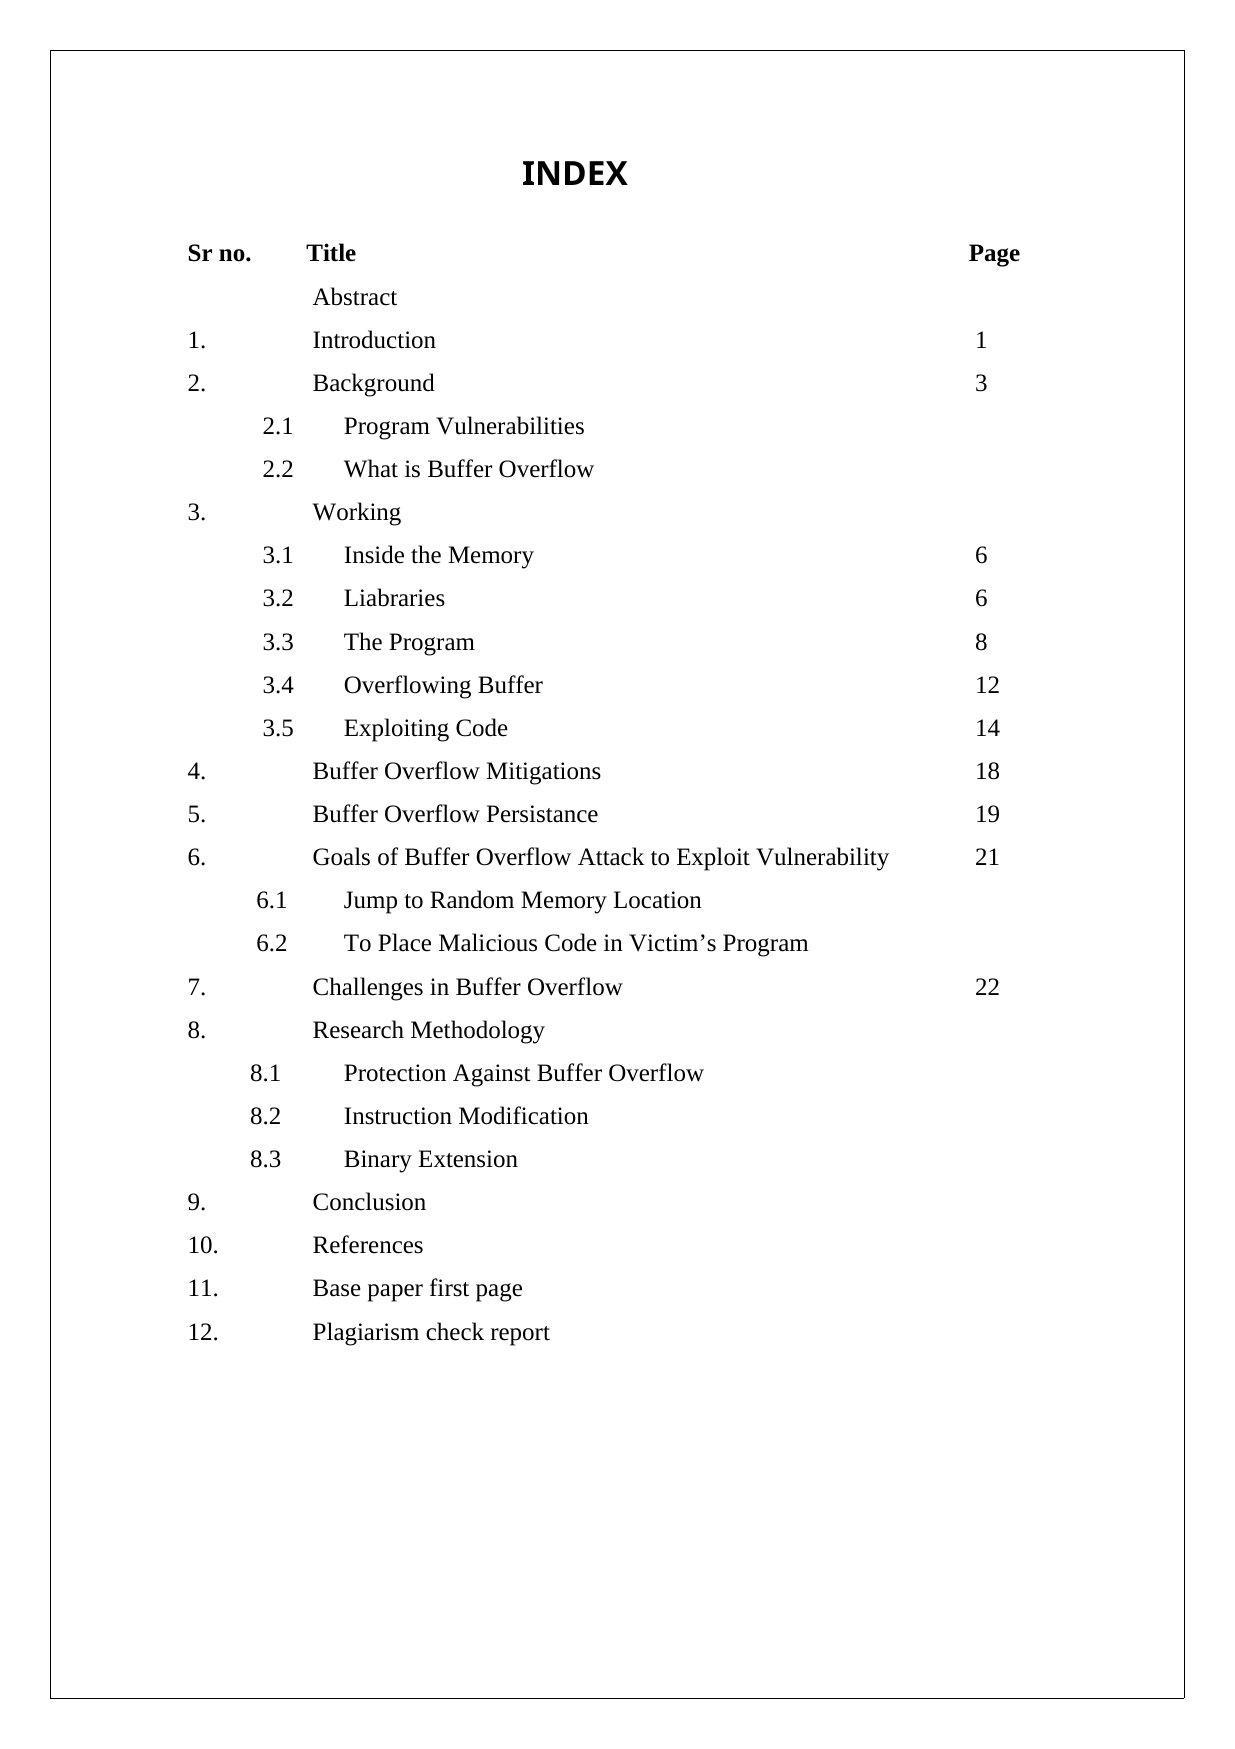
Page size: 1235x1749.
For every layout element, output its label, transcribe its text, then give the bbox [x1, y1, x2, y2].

text 8.2 Instruction Modification [187, 1101, 1084, 1130]
text 3.5 Exploiting Code 14 [262, 713, 1084, 742]
text 2.2 What is Buffer Overflow [187, 454, 1084, 483]
text 6.1 Jump to Random Memory Location [187, 885, 1084, 914]
list Base paper first page [187, 1273, 1084, 1302]
text 3.1 Inside the Memory 6 [262, 540, 1084, 569]
list Goals of Buffer Overflow Attack to Exploit Vulnerability 21 [187, 842, 1084, 871]
list Introduction 1 [187, 325, 1084, 353]
text 3.2 Liabraries 6 [262, 583, 1084, 612]
list Buffer Overflow Persistance 19 [187, 799, 1084, 828]
list Plagiarism check report [187, 1317, 1084, 1345]
list Background 3 [187, 368, 1084, 397]
list Buffer Overflow Mitigations 18 [187, 756, 1084, 785]
list References [187, 1230, 1084, 1259]
text 6.2 To Place Malicious Code in Victim’s Program [187, 928, 1084, 957]
list Challenges in Buffer Overflow 22 [187, 972, 1084, 1000]
text 8.1 Protection Against Buffer Overflow [187, 1058, 1084, 1087]
text Sr no. Title Page [187, 238, 1084, 267]
list Conclusion [187, 1187, 1084, 1216]
text 8.3 Binary Extension [187, 1144, 1084, 1173]
text Abstract [187, 282, 1084, 310]
text 2.1 Program Vulnerabilities [187, 411, 1084, 440]
text 3.3 The Program 8 [262, 627, 1084, 655]
list Research Methodology [187, 1015, 1084, 1043]
text INDEX [487, 150, 1084, 195]
text 3.4 Overflowing Buffer 12 [262, 670, 1084, 698]
list Working [187, 497, 1084, 526]
